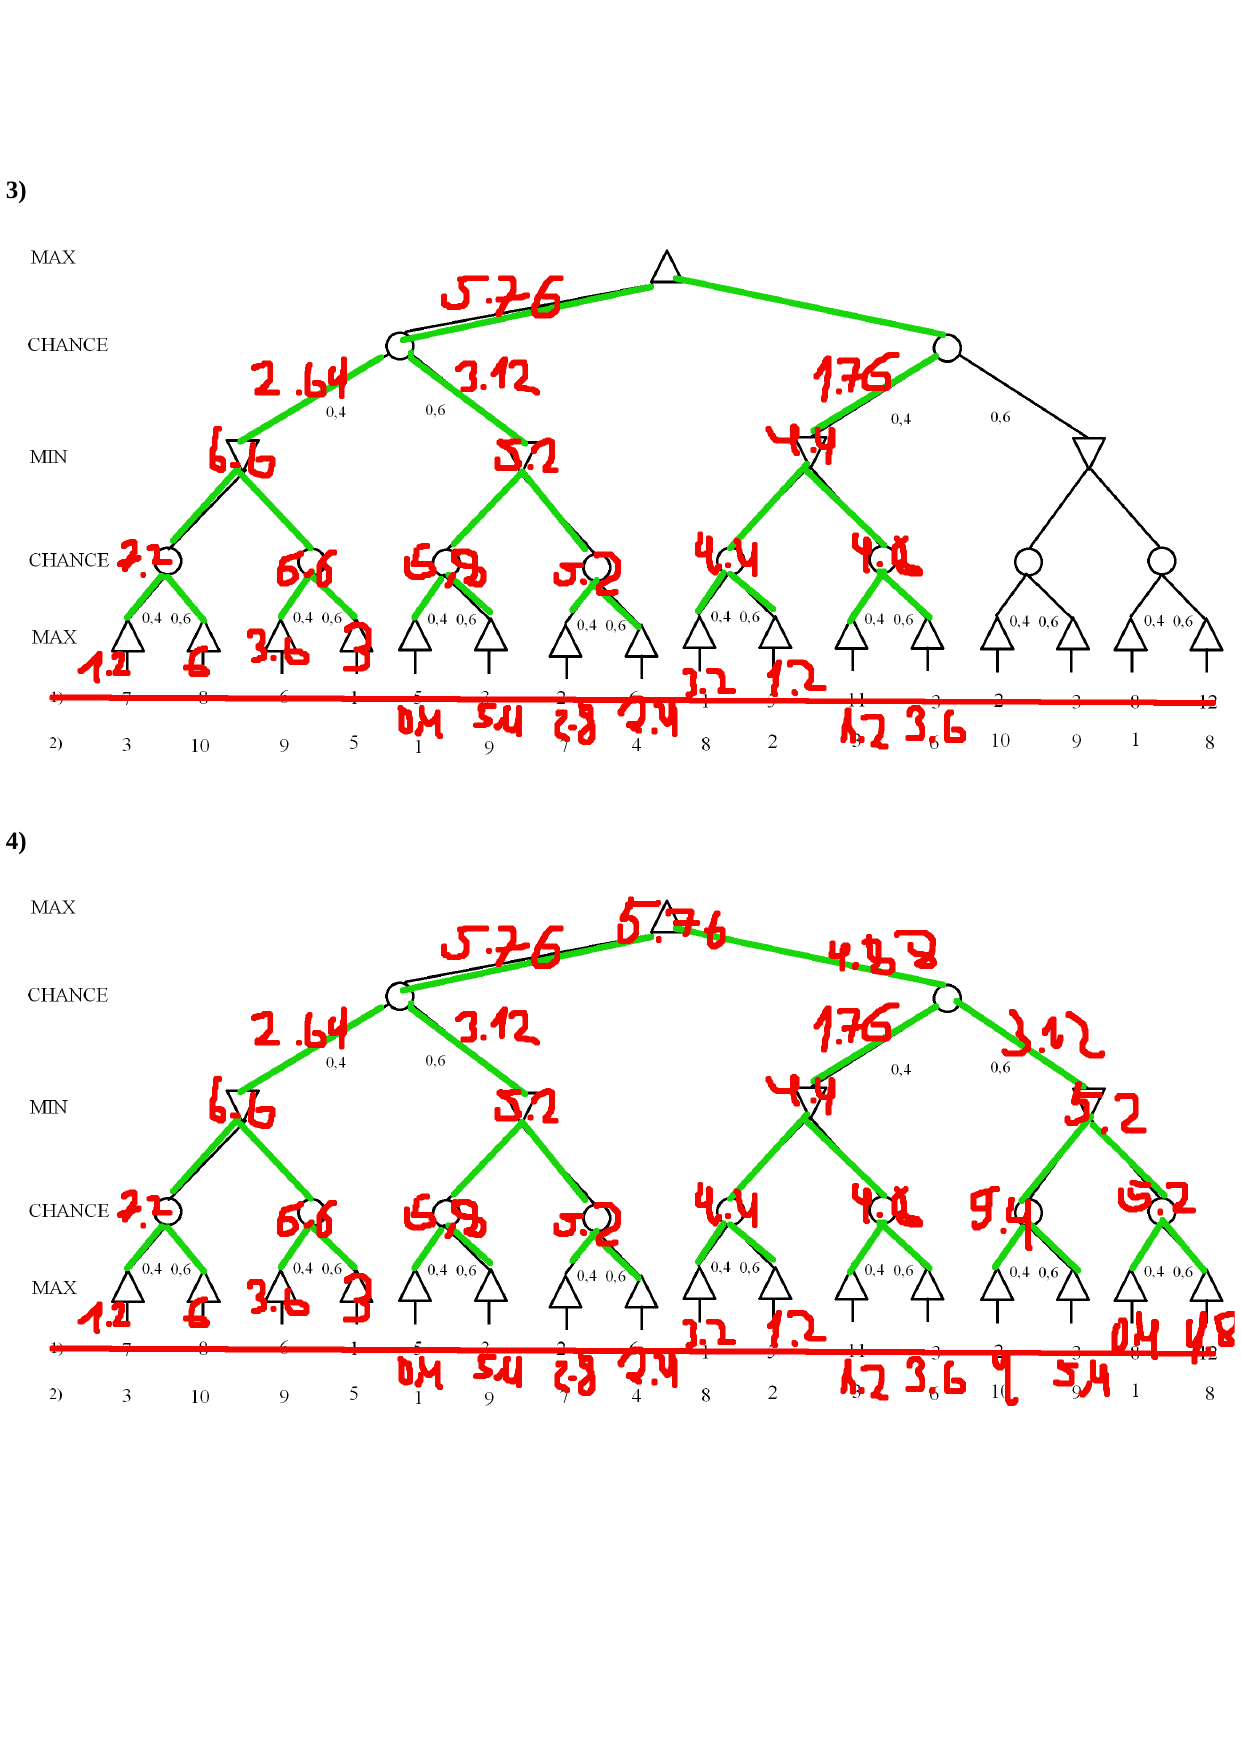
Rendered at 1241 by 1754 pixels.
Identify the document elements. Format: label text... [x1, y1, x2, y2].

text 4) [6, 826, 1234, 855]
picture [5, 883, 1235, 1420]
picture [5, 233, 1235, 769]
text 3) [6, 176, 1234, 204]
